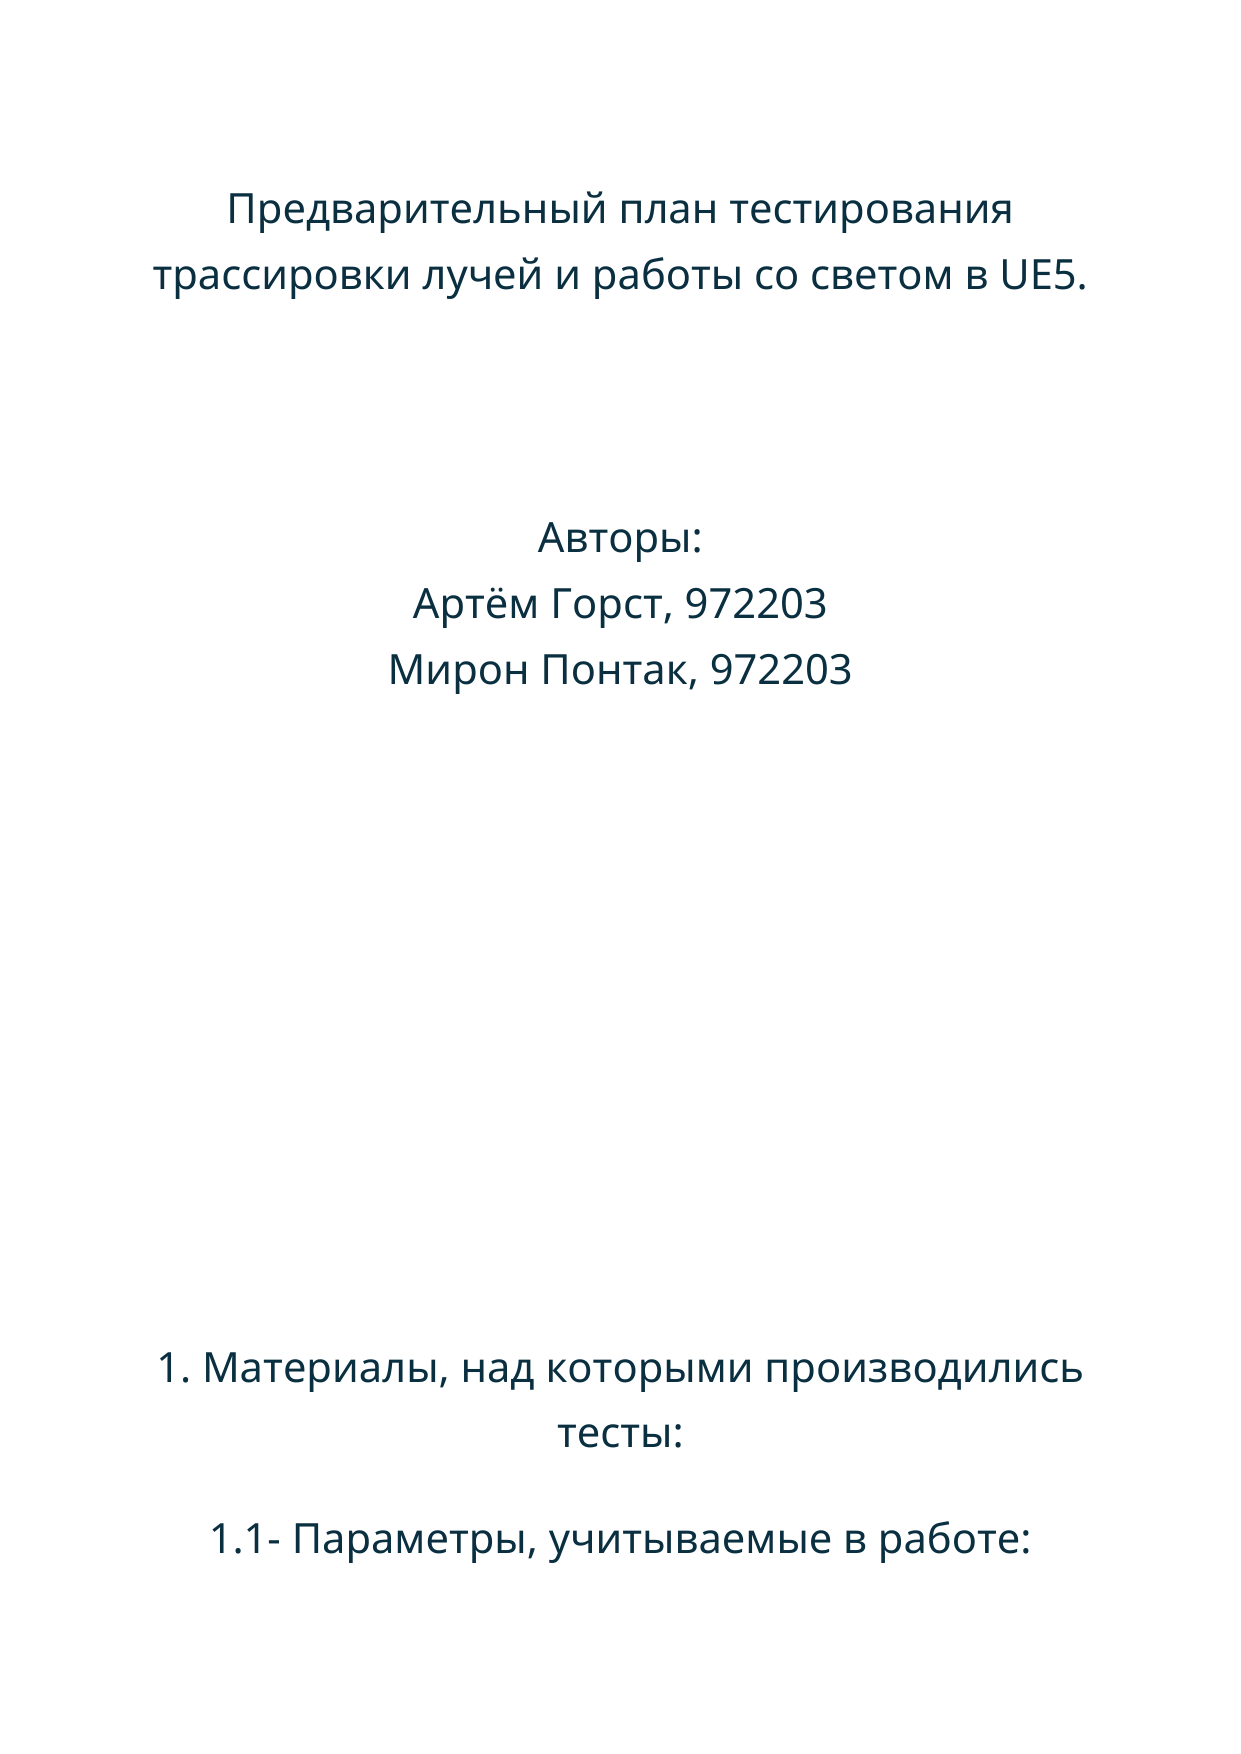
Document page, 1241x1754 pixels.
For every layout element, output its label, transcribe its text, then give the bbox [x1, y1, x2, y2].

subtitle Предварительный план тестирования трассировки лучей и работы со светом в UE5. Авторы: Артём Горст, 972203 Мирон Понтак, 972203 1. Материалы, над которыми производились тесты: 1.1- Параметры, учитываемые в работе: [150, 179, 1090, 1565]
